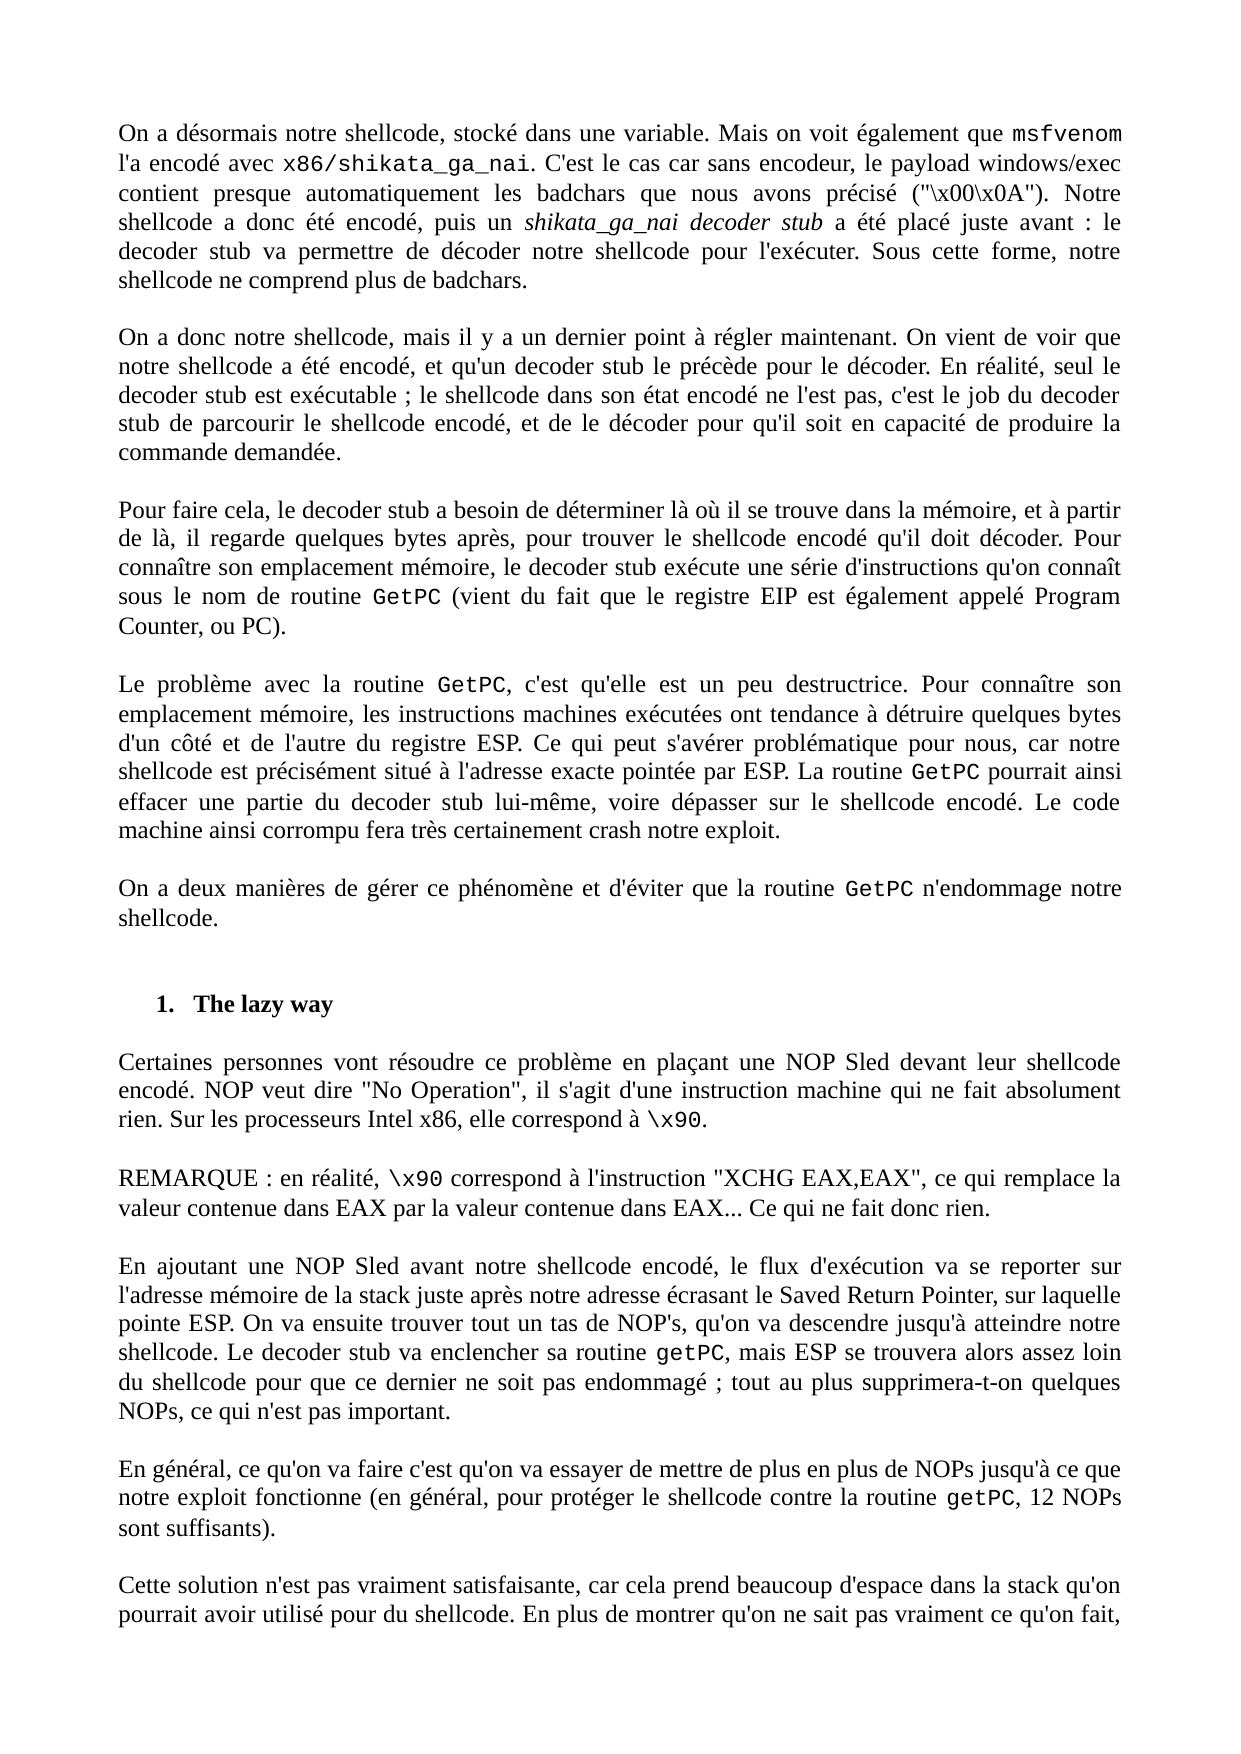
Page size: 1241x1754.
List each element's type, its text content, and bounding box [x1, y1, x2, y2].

text On a deux manières de gérer ce phénomène et d'éviter que la routine GetPC n'endommage notre shellcode. [118, 873, 1122, 932]
text On a donc notre shellcode, mais il y a un dernier point à régler maintenant. On vient de voir que notre shellcode a été encodé, et qu'un decoder stub le précède pour le décoder. En réalité, seul le decoder stub est exécutable ; le shellcode dans son état encodé ne l'est pas, c'est le job du decoder stub de parcourir le shellcode encodé, et de le décoder pour qu'il soit en capacité de produire la commande demandée. [118, 322, 1122, 466]
text En général, ce qu'on va faire c'est qu'on va essayer de mettre de plus en plus de NOPs jusqu'à ce que notre exploit fonctionne (en général, pour protéger le shellcode contre la routine getPC, 12 NOPs sont suffisants). [118, 1454, 1122, 1541]
text Le problème avec la routine GetPC, c'est qu'elle est un peu destructrice. Pour connaître son emplacement mémoire, les instructions machines exécutées ont tendance à détruire quelques bytes d'un côté et de l'autre du registre ESP. Ce qui peut s'avérer problématique pour nous, car notre shellcode est précisément situé à l'adresse exacte pointée par ESP. La routine GetPC pourrait ainsi effacer une partie du decoder stub lui-même, voire dépasser sur le shellcode encodé. Le code machine ainsi corrompu fera très certainement crash notre exploit. [118, 669, 1122, 844]
text Certaines personnes vont résoudre ce problème en plaçant une NOP Sled devant leur shellcode encodé. NOP veut dire "No Operation", il s'agit d'une instruction machine qui ne fait absolument rien. Sur les processeurs Intel x86, elle correspond à \x90. [118, 1047, 1122, 1134]
text Cette solution n'est pas vraiment satisfaisante, car cela prend beaucoup d'espace dans la stack qu'on pourrait avoir utilisé pour du shellcode. En plus de montrer qu'on ne sait pas vraiment ce qu'on fait, [118, 1570, 1122, 1628]
text En ajoutant une NOP Sled avant notre shellcode encodé, le flux d'exécution va se reporter sur l'adresse mémoire de la stack juste après notre adresse écrasant le Saved Return Pointer, sur laquelle pointe ESP. On va ensuite trouver tout un tas de NOP's, qu'on va descendre jusqu'à atteindre notre shellcode. Le decoder stub va enclencher sa routine getPC, mais ESP se trouvera alors assez loin du shellcode pour que ce dernier ne soit pas endommagé ; tout au plus supprimera-t-on quelques NOPs, ce qui n'est pas important. [118, 1251, 1122, 1425]
text On a désormais notre shellcode, stocké dans une variable. Mais on voit également que msfvenom l'a encodé avec x86/shikata_ga_nai. C'est le cas car sans encodeur, le payload windows/exec contient presque automatiquement les badchars que nous avons précisé ("\x00\x0A"). Notre shellcode a donc été encodé, puis un shikata_ga_nai decoder stub a été placé juste avant : le decoder stub va permettre de décoder notre shellcode pour l'exécuter. Sous cette forme, notre shellcode ne comprend plus de badchars. [118, 118, 1122, 293]
text Pour faire cela, le decoder stub a besoin de déterminer là où il se trouve dans la mémoire, et à partir de là, il regarde quelques bytes après, pour trouver le shellcode encodé qu'il doit décoder. Pour connaître son emplacement mémoire, le decoder stub exécute une série d'instructions qu'on connaît sous le nom de routine GetPC (vient du fait que le registre EIP est également appelé Program Counter, ou PC). [118, 495, 1122, 640]
list The lazy way [156, 989, 1122, 1018]
text REMARQUE : en réalité, \x90 correspond à l'instruction "XCHG EAX,EAX", ce qui remplace la valeur contenue dans EAX par la valeur contenue dans EAX... Ce qui ne fait donc rien. [118, 1163, 1122, 1222]
